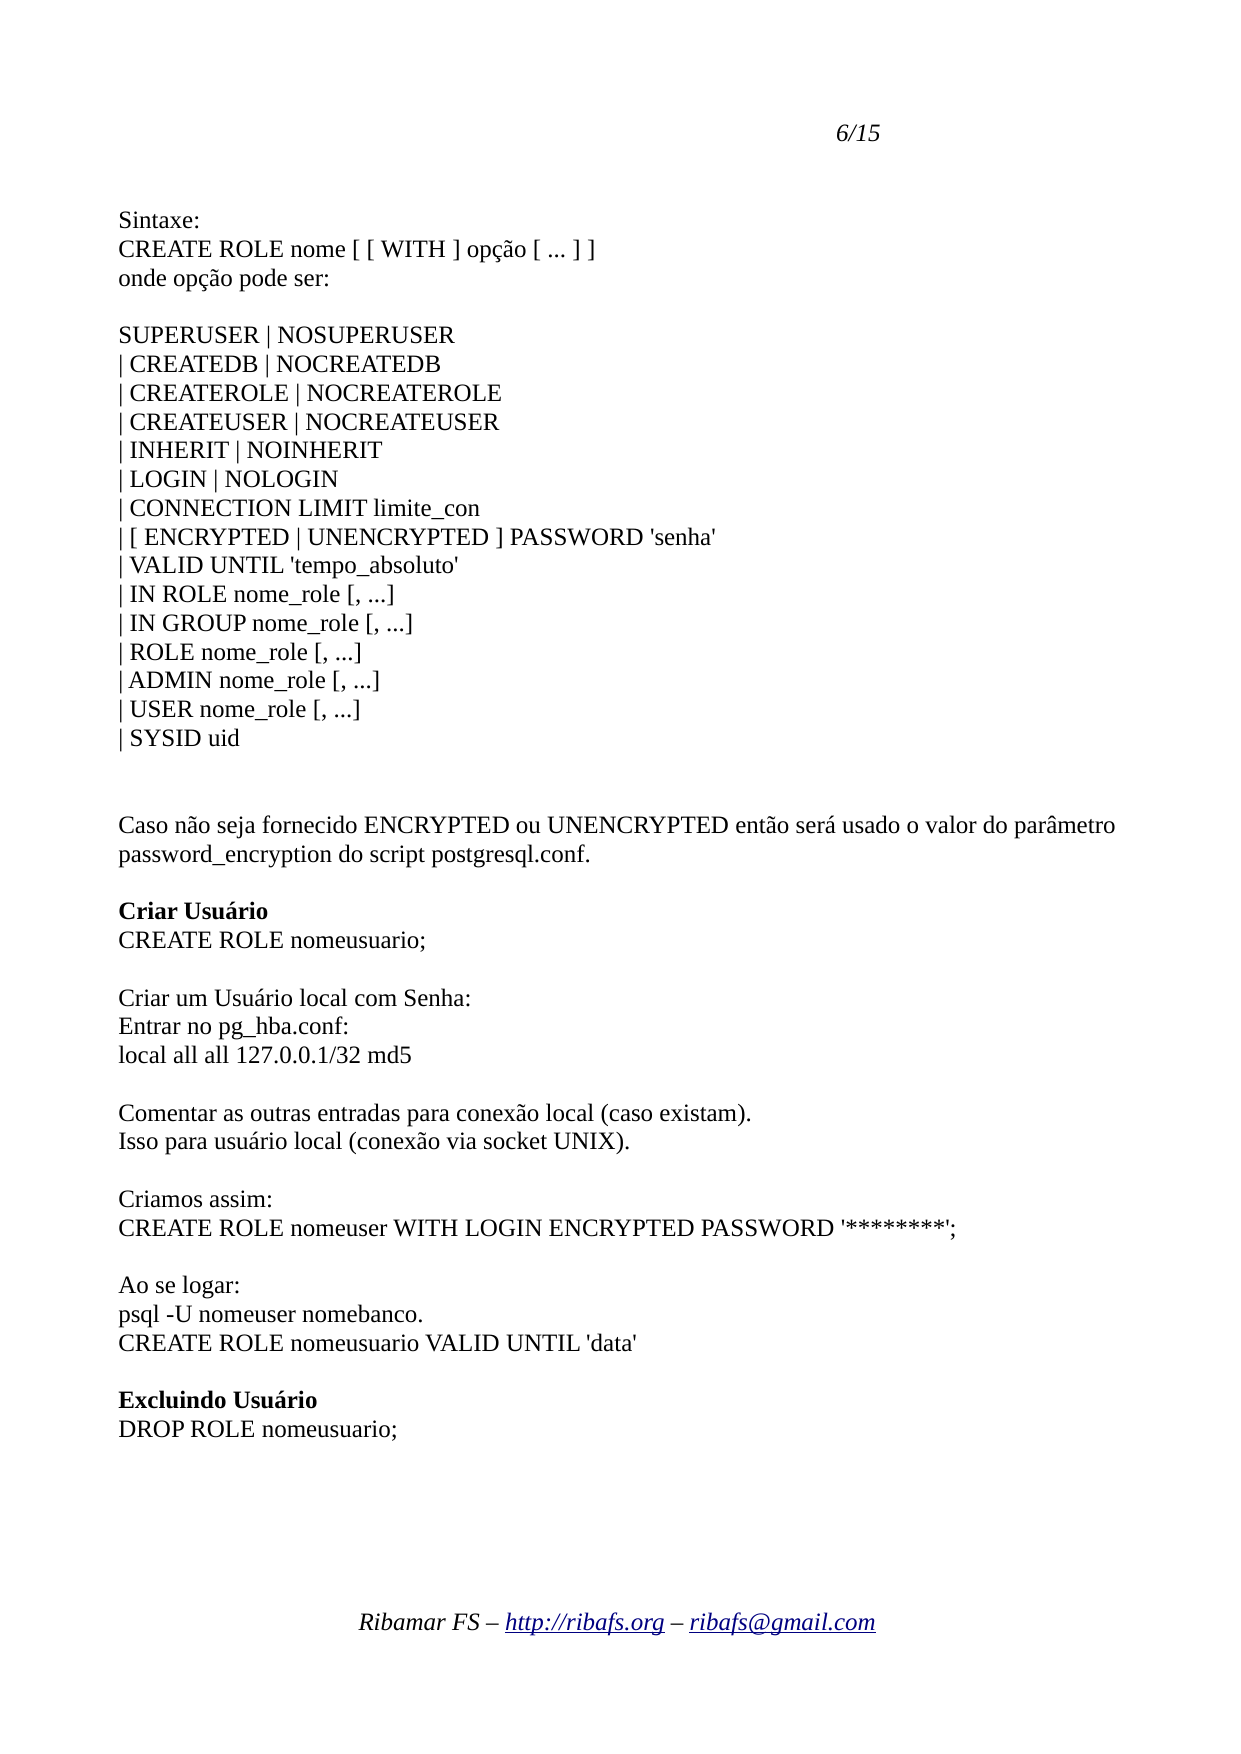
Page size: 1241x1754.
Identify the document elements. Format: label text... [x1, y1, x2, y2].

text Caso não seja fornecido ENCRYPTED ou UNENCRYPTED então será usado o valor do parâmetro password_encryption do script postgresql.conf. Criar Usuário CREATE ROLE nomeusuario; Criar um Usuário local com Senha: Entrar no pg_hba.conf: local all all 127.0.0.1/32 md5 Comentar as outras entradas para conexão local (caso existam). Isso para usuário local (conexão via socket UNIX). Criamos assim: CREATE ROLE nomeuser WITH LOGIN ENCRYPTED PASSWORD '********'; Ao se logar: psql -U nomeuser nomebanco. CREATE ROLE nomeusuario VALID UNTIL 'data' Excluindo Usuário DROP ROLE nomeusuario; [118, 810, 1122, 1500]
text Sintaxe: CREATE ROLE nome [ [ WITH ] opção [ ... ] ] onde opção pode ser: SUPERUSER | NOSUPERUSER | CREATEDB | NOCREATEDB | CREATEROLE | NOCREATEROLE | CREATEUSER | NOCREATEUSER | INHERIT | NOINHERIT | LOGIN | NOLOGIN | CONNECTION LIMIT limite_con | [ ENCRYPTED | UNENCRYPTED ] PASSWORD 'senha' | VALID UNTIL 'tempo_absoluto' | IN ROLE nome_role [, ...] | IN GROUP nome_role [, ...] | ROLE nome_role [, ...] | ADMIN nome_role [, ...] | USER nome_role [, ...] | SYSID uid [118, 206, 1122, 752]
